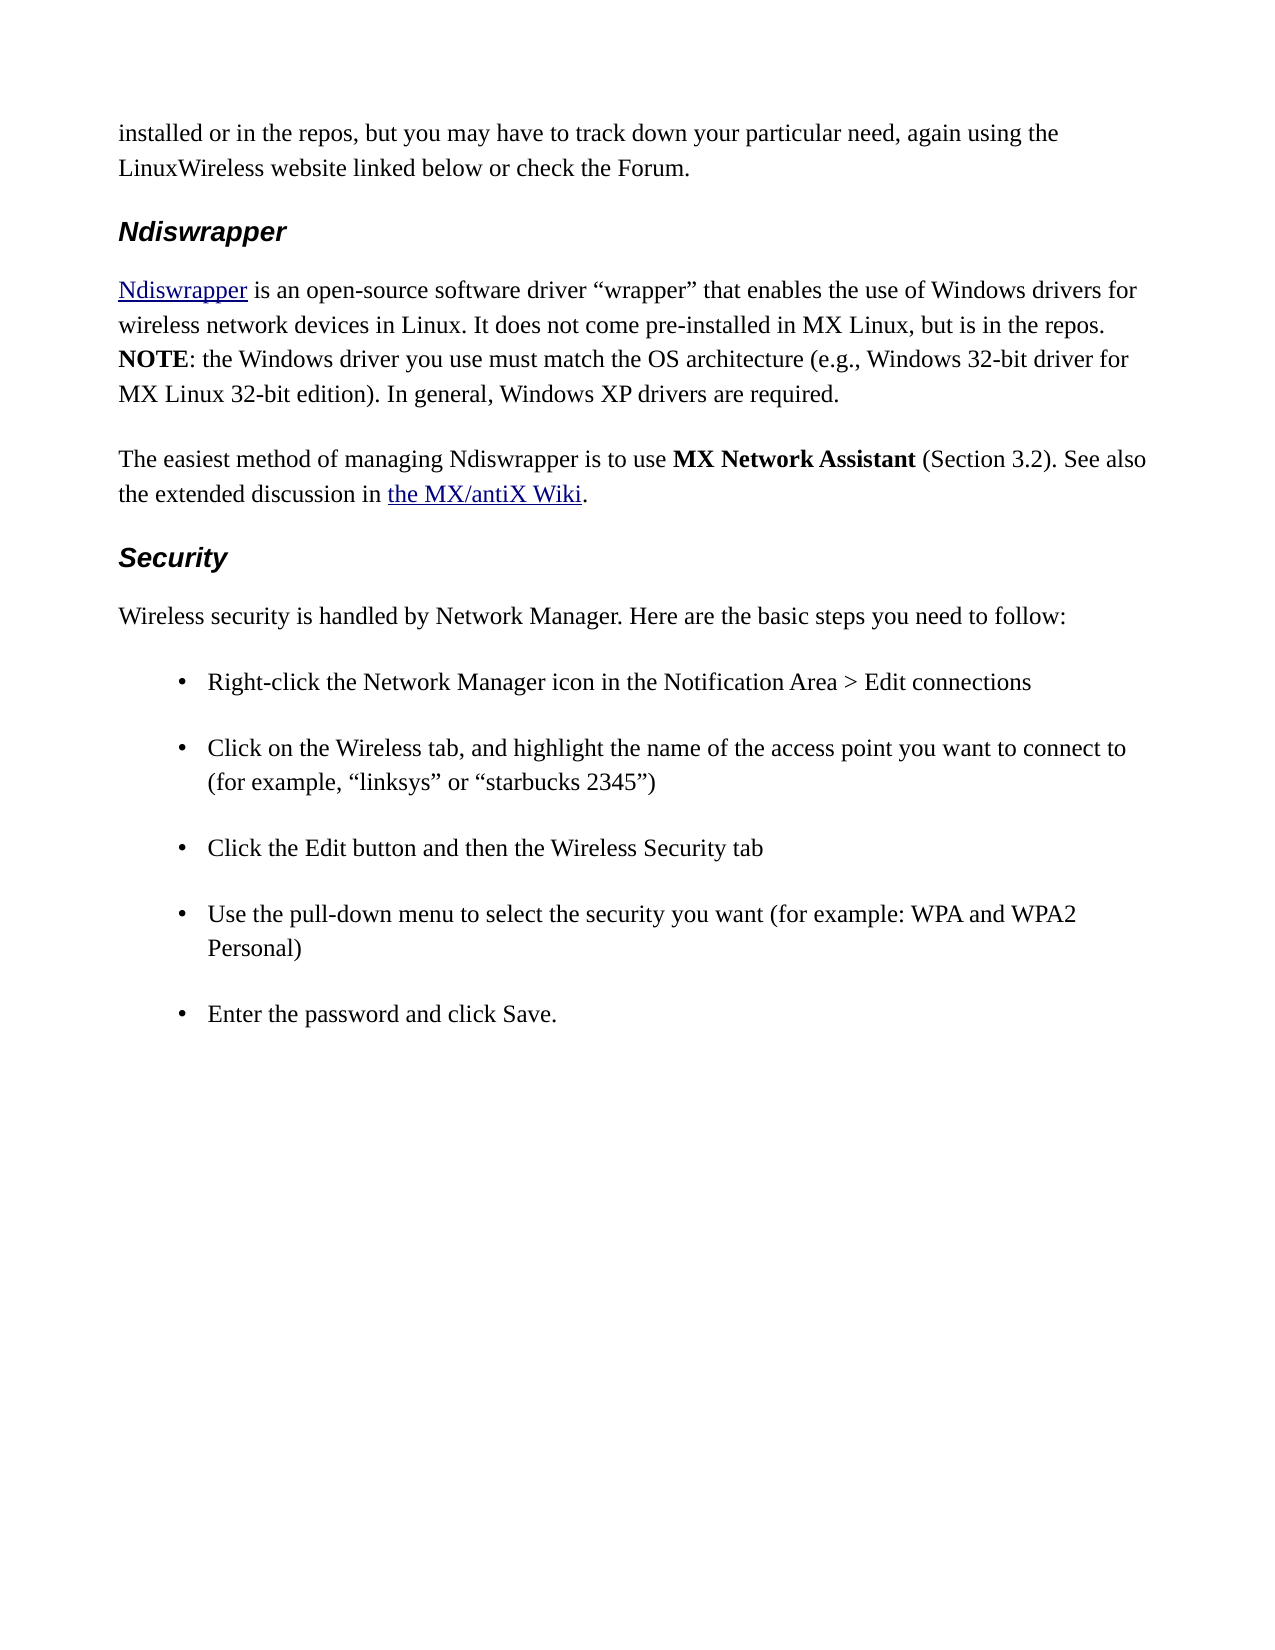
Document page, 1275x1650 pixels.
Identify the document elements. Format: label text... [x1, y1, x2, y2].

text Ndiswrapper is an open-source software driver “wrapper” that enables the use of Windows drivers for wireless network devices in Linux. It does not come pre-installed in MX Linux, but is in the repos. NOTE: the Windows driver you use must match the OS architecture (e.g., Windows 32-bit driver for MX Linux 32-bit edition). In general, Windows XP drivers are required. [118, 275, 1157, 407]
text The easiest method of managing Ndiswrapper is to use MX Network Assistant (Section 3.2). See also the extended discussion in the MX/antiX Wiki. [118, 444, 1157, 508]
list Click the Edit button and then the Wireless Security tab [178, 833, 1141, 862]
subtitle Security [118, 541, 1157, 573]
list Right-click the Network Manager icon in the Notification Area > Edit connections [178, 667, 1141, 696]
list Use the pull-down menu to select the security you want (for example: WPA and WPA2 Personal) [178, 899, 1141, 962]
subtitle Ndiswrapper [118, 215, 1157, 247]
list Click on the Wireless tab, and highlight the name of the access point you want to connect to (for example, “linksys” or “starbucks 2345”) [178, 733, 1141, 796]
list Enter the password and click Save. [178, 999, 1141, 1028]
text Wireless security is handled by Network Manager. Here are the basic steps you need to follow: [118, 601, 1157, 630]
text installed or in the repos, but you may have to track down your particular need, again using the LinuxWireless website linked below or check the Forum. [118, 118, 1157, 181]
